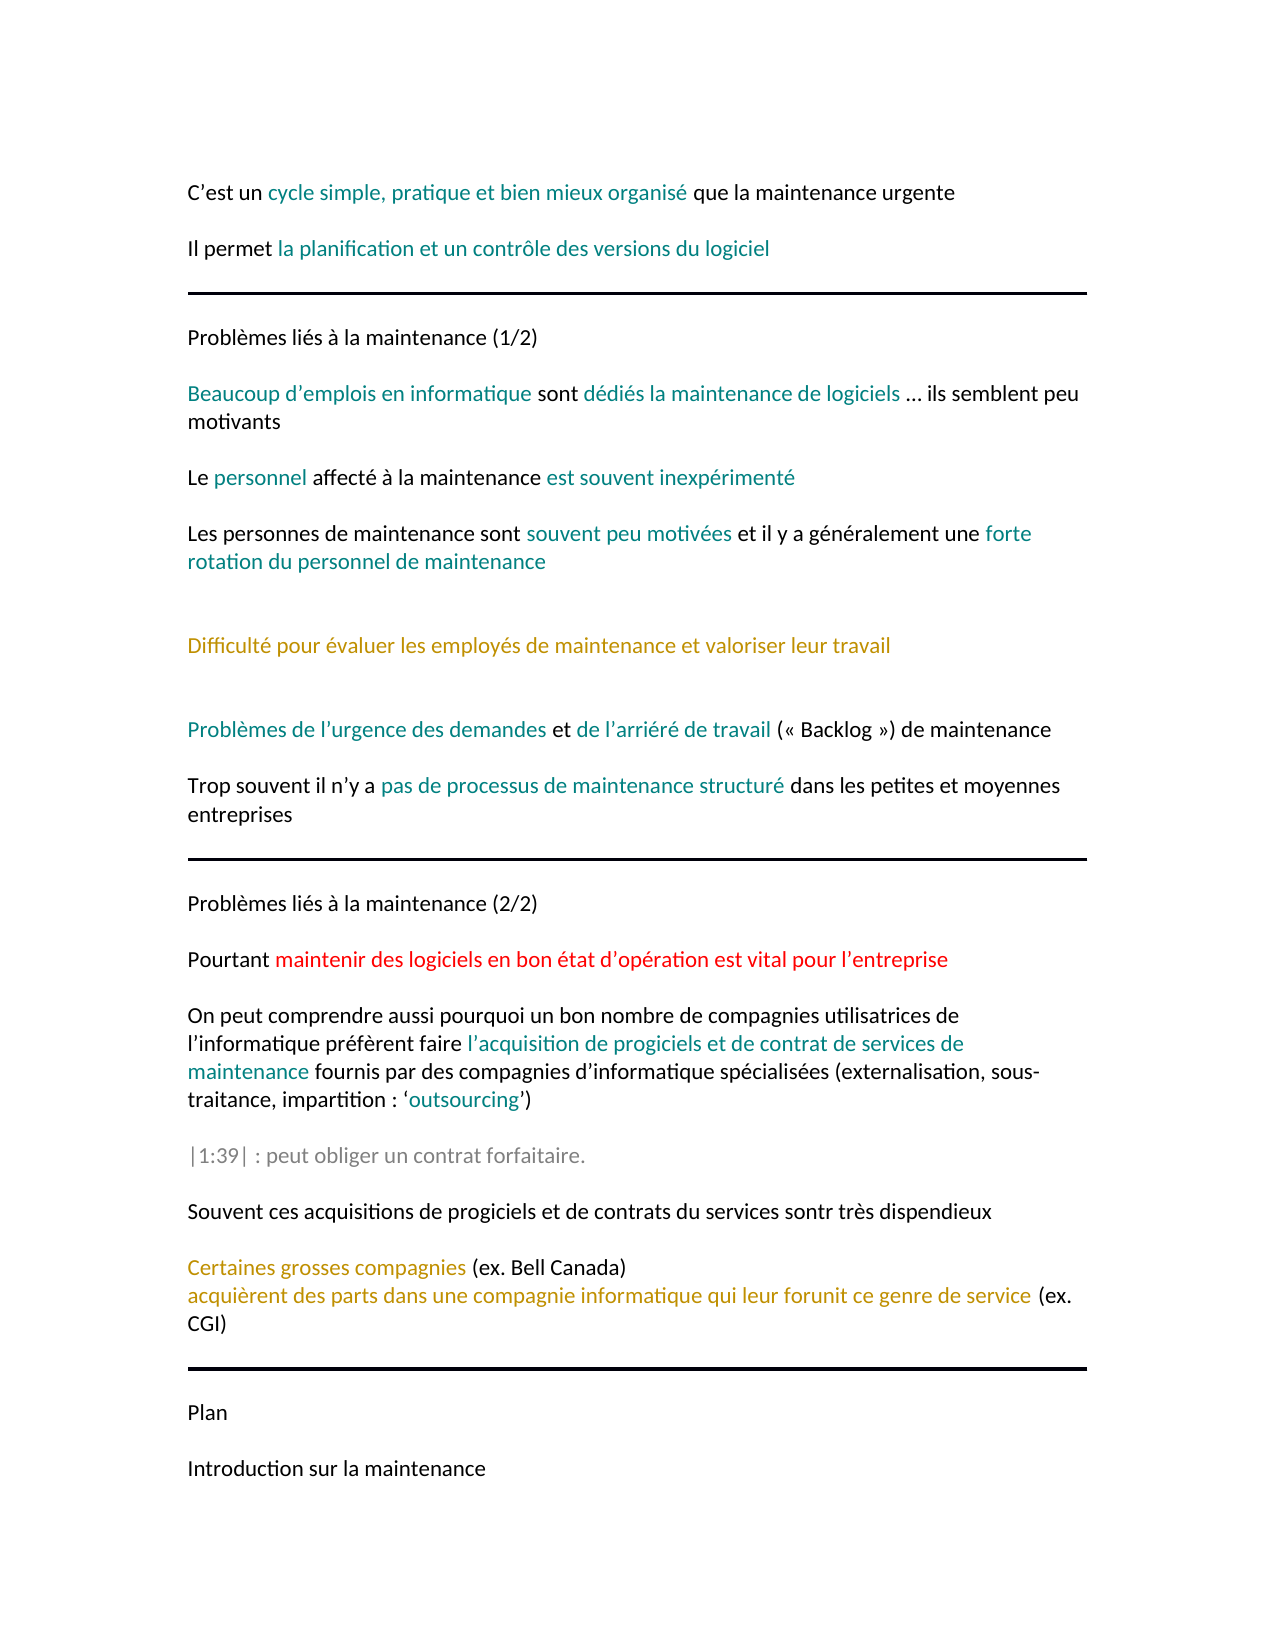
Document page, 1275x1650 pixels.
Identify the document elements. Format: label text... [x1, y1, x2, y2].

text Problèmes liés à la maintenance (1/2) [187, 323, 1087, 351]
text Beaucoup d’emplois en informatique sont dédiés la maintenance de logiciels … ils semblent peu motivants [187, 379, 1087, 435]
text Plan [187, 1398, 1087, 1427]
text Il permet la planification et un contrôle des versions du logiciel [187, 234, 1087, 262]
text Problèmes liés à la maintenance (2/2) [187, 889, 1087, 917]
text |1:39| : peut obliger un contrat forfaitaire. [187, 1141, 1087, 1169]
text Problèmes de l’urgence des demandes et de l’arriéré de travail (« Backlog ») de maintenance [187, 716, 1087, 744]
text On peut comprendre aussi pourquoi un bon nombre de compagnies utilisatrices de l’informatique préfèrent faire l’acquisition de progiciels et de contrat de services de maintenance fournis par des compagnies d’informatique spécialisées (externalisation, sous-traitance, impartition : ‘outsourcing’) [187, 1001, 1087, 1113]
text acquièrent des parts dans une compagnie informatique qui leur forunit ce genre de service (ex. CGI) [187, 1281, 1087, 1337]
text Pourtant maintenir des logiciels en bon état d’opération est vital pour l’entreprise [187, 945, 1087, 973]
text Souvent ces acquisitions de progiciels et de contrats du services sontr très dispendieux [187, 1197, 1087, 1225]
text Trop souvent il n’y a pas de processus de maintenance structuré dans les petites et moyennes entreprises [187, 772, 1087, 828]
text Les personnes de maintenance sont souvent peu motivées et il y a généralement une forte rotation du personnel de maintenance [187, 519, 1087, 576]
text Difficulté pour évaluer les employés de maintenance et valoriser leur travail [187, 632, 1087, 659]
text C’est un cycle simple, pratique et bien mieux organisé que la maintenance urgente [187, 178, 1087, 206]
text Introduction sur la maintenance [187, 1454, 1087, 1483]
text Certaines grosses compagnies (ex. Bell Canada) [187, 1253, 1087, 1281]
text Le personnel affecté à la maintenance est souvent inexpérimenté [187, 463, 1087, 491]
